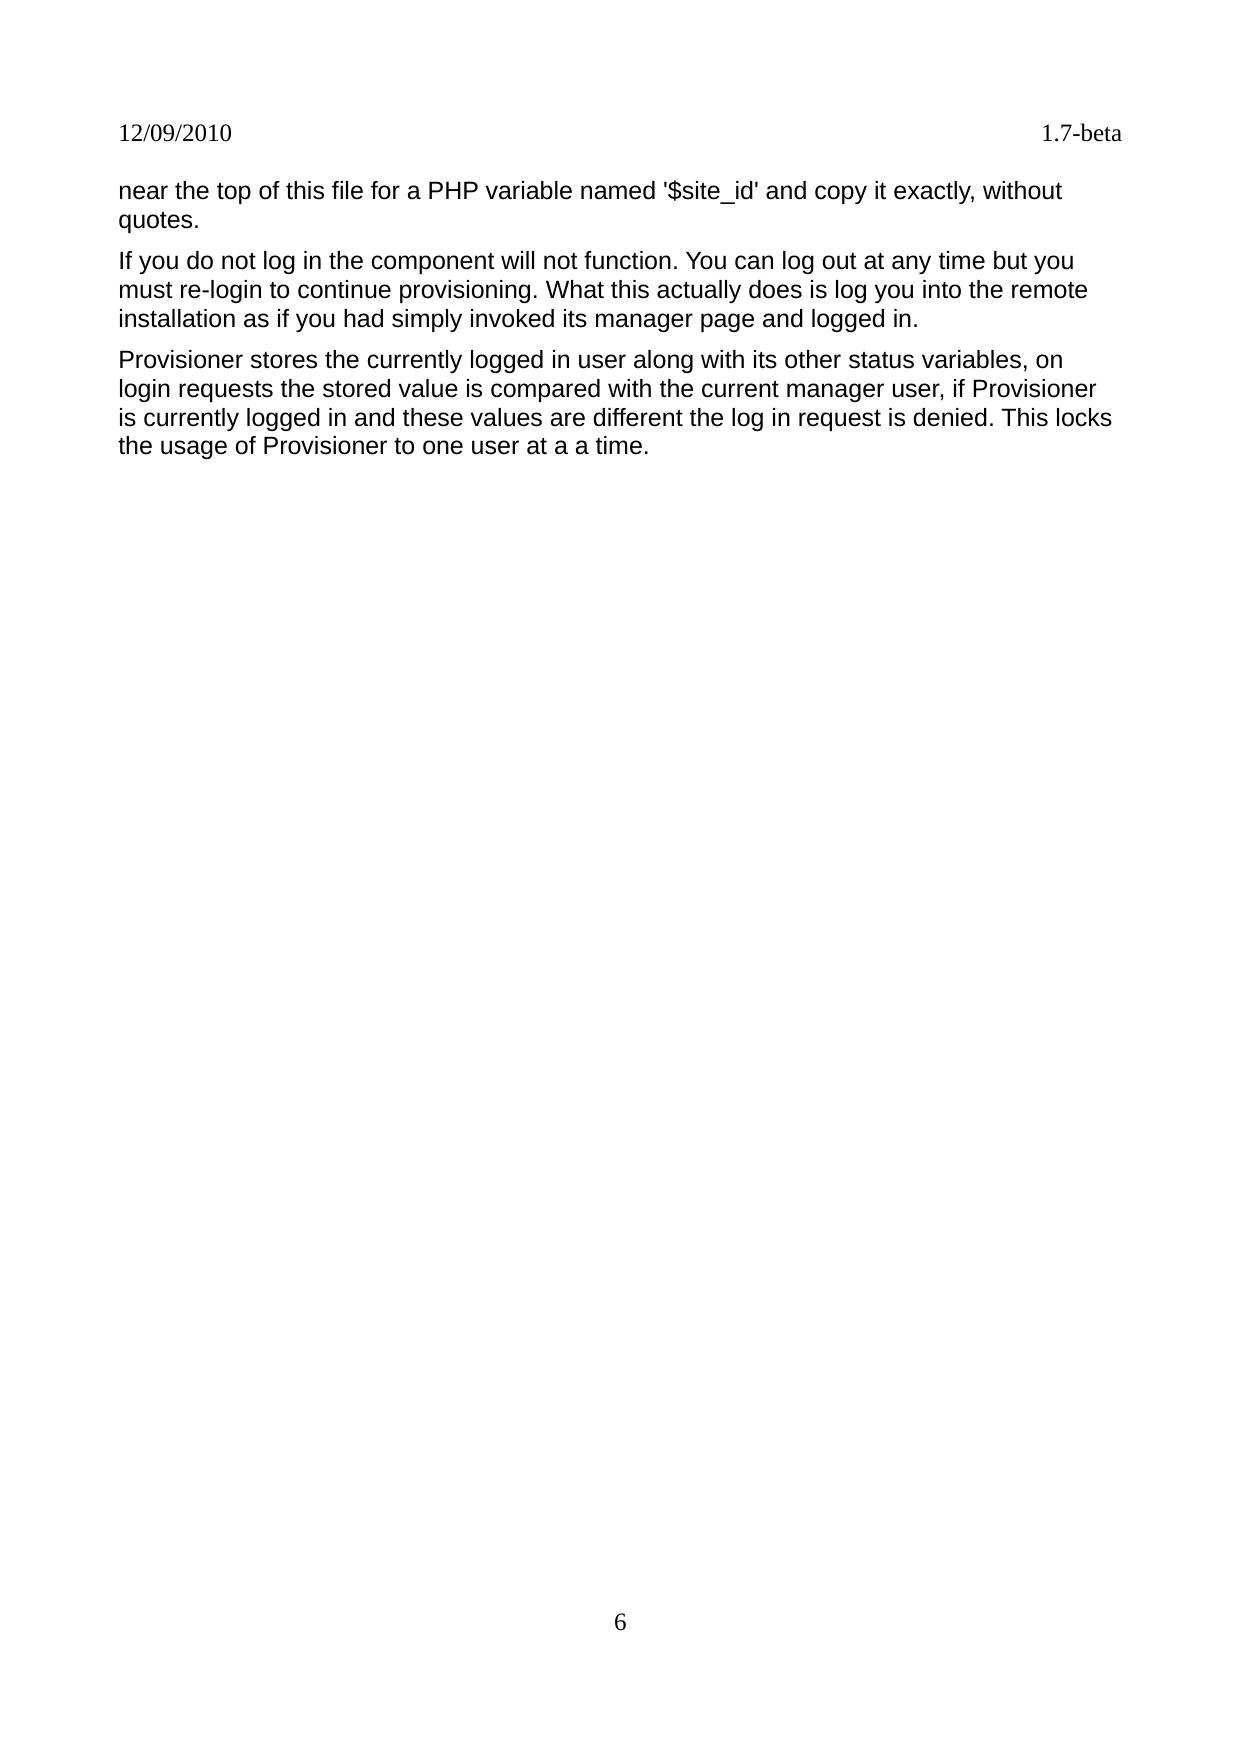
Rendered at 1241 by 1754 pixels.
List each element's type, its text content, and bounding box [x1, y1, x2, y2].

text near the top of this file for a PHP variable named '$site_id' and copy it exactly, without quotes. [118, 176, 1122, 234]
text Provisioner stores the currently logged in user along with its other status variables, on login requests the stored value is compared with the current manager user, if Provisioner is currently logged in and these values are different the log in request is denied. This locks the usage of Provisioner to one user at a a time. [118, 345, 1122, 460]
text If you do not log in the component will not function. You can log out at any time but you must re-login to continue provisioning. What this actually does is log you into the remote installation as if you had simply invoked its manager page and logged in. [118, 246, 1122, 333]
